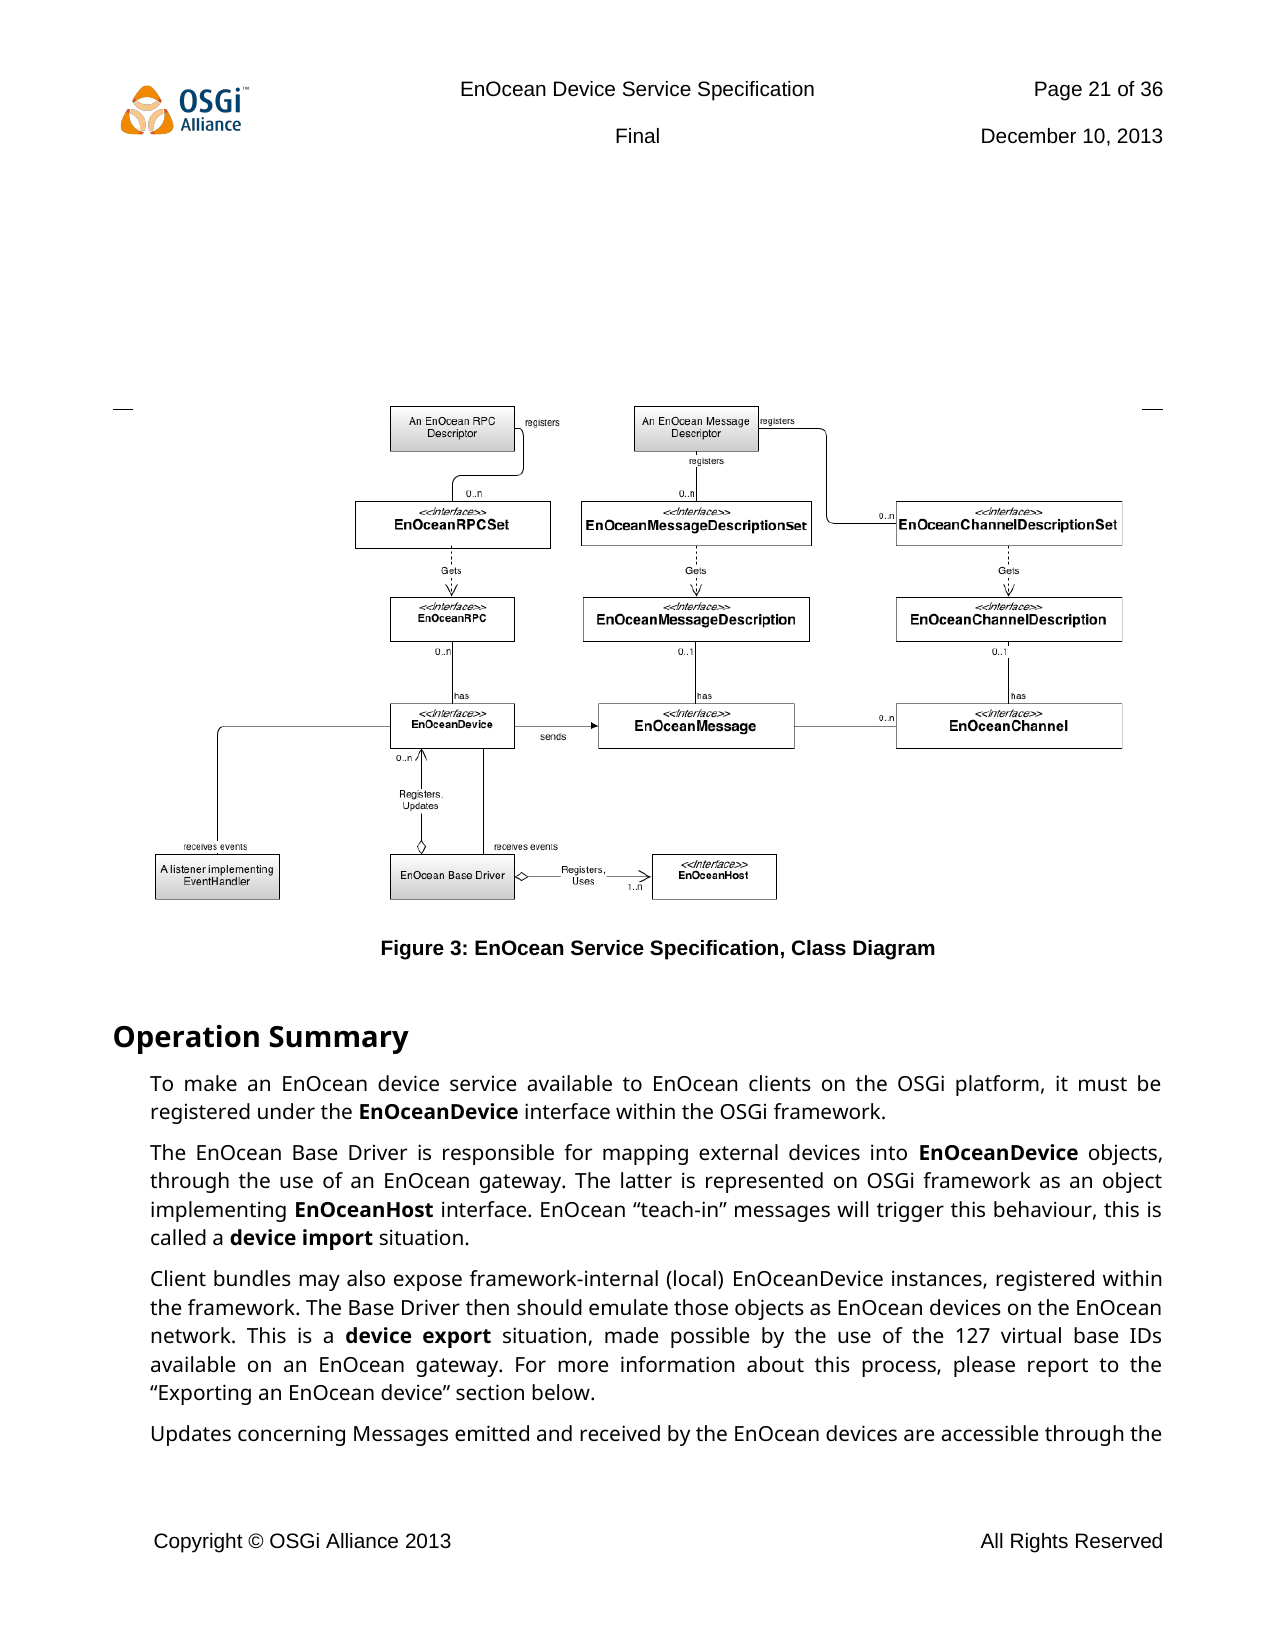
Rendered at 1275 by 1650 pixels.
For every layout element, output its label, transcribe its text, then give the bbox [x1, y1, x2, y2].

text To make an EnOcean device service available to EnOcean clients on the OSGi platform, it must be registered under the EnOceanDevice interface within the OSGi framework. [150, 1069, 1163, 1126]
text Updates concerning Messages emitted and received by the EnOcean devices are accessible through the [150, 1419, 1163, 1447]
picture [153, 404, 1123, 900]
subtitle Operation Summary [112, 1013, 1163, 1056]
text The EnOcean Base Driver is responsible for mapping external devices into EnOceanDevice objects, through the use of an EnOcean gateway. The latter is represented on OSGi framework as an object implementing EnOceanHost interface. EnOcean “teach-in” messages will trigger this behaviour, this is called a device import situation. [150, 1138, 1163, 1252]
text Figure 3: EnOcean Service Specification, Class Diagram [173, 936, 1143, 960]
picture [113, 78, 257, 142]
text Client bundles may also expose framework-internal (local) EnOceanDevice instances, registered within the framework. The Base Driver then should emulate those objects as EnOcean devices on the EnOcean network. This is a device export situation, made possible by the use of the 127 virtual base IDs available on an EnOcean gateway. For more information about this process, please report to the “Exporting an EnOcean device” section below. [150, 1264, 1163, 1407]
